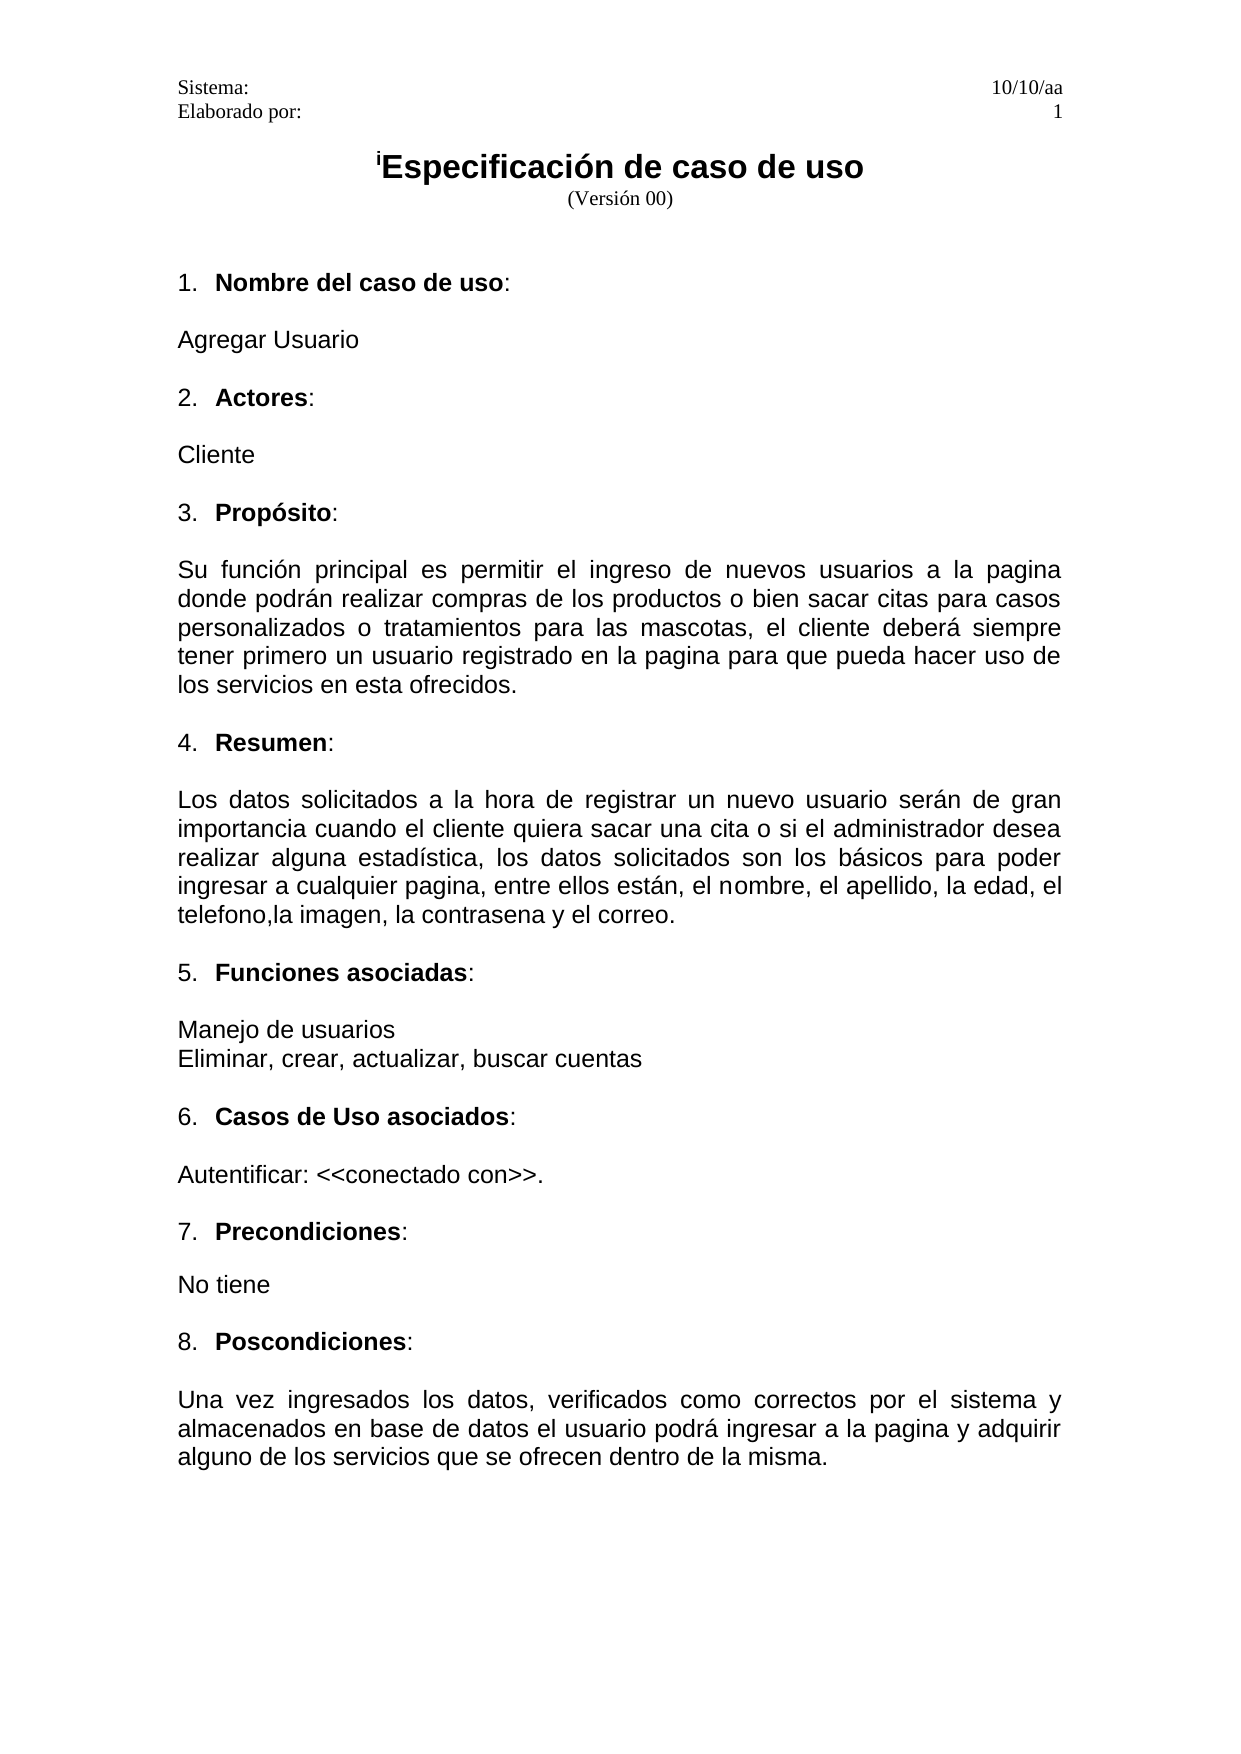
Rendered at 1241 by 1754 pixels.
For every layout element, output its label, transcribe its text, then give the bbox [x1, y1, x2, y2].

text Manejo de usuarios [177, 1015, 1063, 1044]
list Nombre del caso de uso: [177, 268, 1063, 296]
list Propósito: [177, 498, 1063, 526]
subtitle Especificación de caso de uso [177, 148, 1063, 186]
list Actores: [177, 383, 1063, 411]
list Resumen: [177, 728, 1063, 756]
list Funciones asociadas: [177, 958, 1063, 986]
list Poscondiciones: [177, 1327, 1063, 1356]
text (Versión 00) [177, 186, 1063, 210]
text No tiene [177, 1270, 1063, 1299]
text Cliente [177, 440, 1063, 469]
list Casos de Uso asociados: [177, 1102, 1063, 1131]
text Una vez ingresados los datos, verificados como correctos por el sistema y almacenados en base de datos el usuario podrá ingresar a la pagina y adquirir alguno de los servicios que se ofrecen dentro de la misma. [177, 1385, 1063, 1471]
text Agregar Usuario [177, 325, 1063, 354]
list Precondiciones: [177, 1217, 1063, 1246]
text Su función principal es permitir el ingreso de nuevos usuarios a la pagina donde podrán realizar compras de los productos o bien sacar citas para casos personalizados o tratamientos para las mascotas, el cliente deberá siempre tener primero un usuario registrado en la pagina para que pueda hacer uso de los servicios en esta ofrecidos. [177, 555, 1063, 699]
text Los datos solicitados a la hora de registrar un nuevo usuario serán de gran importancia cuando el cliente quiera sacar una cita o si el administrador desea realizar alguna estadística, los datos solicitados son los básicos para poder ingresar a cualquier pagina, entre ellos están, el nombre, el apellido, la edad, el telefono,la imagen, la contrasena y el correo. [177, 785, 1063, 929]
text Autentificar: <<conectado con>>. [177, 1159, 1063, 1188]
text Eliminar, crear, actualizar, buscar cuentas [177, 1044, 1063, 1073]
